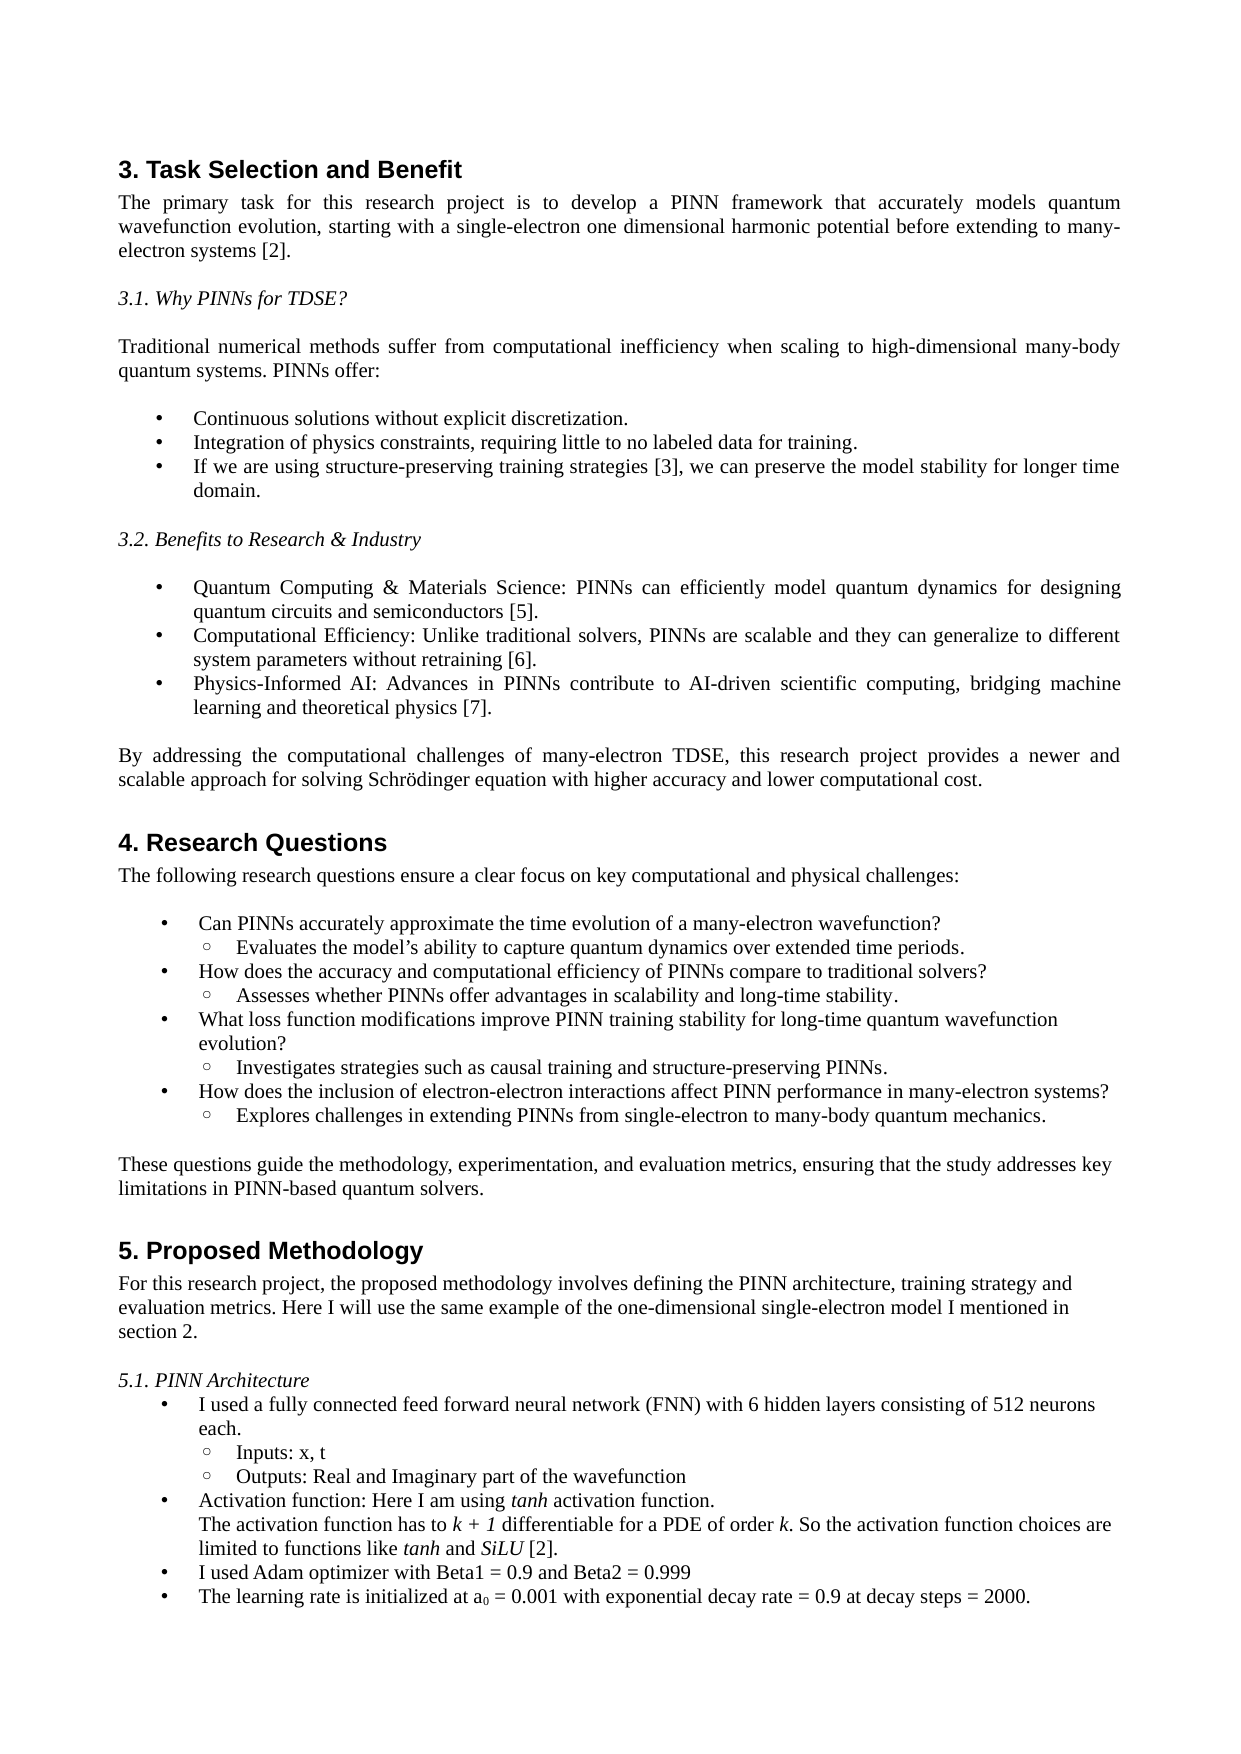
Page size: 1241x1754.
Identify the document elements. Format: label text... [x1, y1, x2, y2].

text The primary task for this research project is to develop a PINN framework that accurately models quantum wavefunction evolution, starting with a single-electron one dimensional harmonic potential before extending to many-electron systems​ [2]. [118, 190, 1122, 262]
subtitle 4. Research Questions [118, 828, 1122, 857]
text 3.2. Benefits to Research & Industry [118, 527, 1122, 551]
text These questions guide the methodology, experimentation, and evaluation metrics, ensuring that the study addresses key limitations in PINN-based quantum solvers. [118, 1152, 1122, 1200]
list How does the accuracy and computational efficiency of PINNs compare to traditional solvers? [161, 959, 1122, 983]
text By addressing the computational challenges of many-electron TDSE, this research project provides a newer and scalable approach for solving Schrödinger equation with higher accuracy and lower computational cost. [118, 743, 1122, 791]
list Quantum Computing & Materials Science: PINNs can efficiently model quantum dynamics for designing quantum circuits and semiconductors​ [5]. [156, 575, 1122, 623]
text Traditional numerical methods suffer from computational inefficiency when scaling to high-dimensional many-body quantum systems. PINNs offer: [118, 334, 1122, 382]
text 3.1. Why PINNs for TDSE? [118, 286, 1122, 310]
list I used Adam optimizer with Beta1 = 0.9 and Beta2 = 0.999 [161, 1560, 1122, 1584]
list Integration of physics constraints, requiring little to no labeled data for training​. [156, 430, 1122, 454]
subtitle 3. Task Selection and Benefit [118, 155, 1122, 183]
list Outputs: Real and Imaginary part of the wavefunction [198, 1464, 1122, 1488]
list If we are using structure-preserving training strategies [3], we can preserve the model stability for longer time domain. [156, 454, 1122, 502]
list Evaluates the model’s ability to capture quantum dynamics over extended time periods​. [198, 935, 1122, 959]
list Can PINNs accurately approximate the time evolution of a many-electron wavefunction? [161, 911, 1122, 935]
list Continuous solutions without explicit discretization. [156, 406, 1122, 430]
list The learning rate is initialized at a0 = 0.001 with exponential decay rate = 0.9 at decay steps = 2000. [161, 1584, 1122, 1608]
list Activation function: Here I am using tanh activation function. The activation function has to k + 1 differentiable for a PDE of order k. So the activation function choices are limited to functions like tanh and SiLU [2]. [161, 1488, 1122, 1560]
list Explores challenges in extending PINNs from single-electron to many-body quantum mechanics​. [198, 1103, 1122, 1127]
list Investigates strategies such as causal training and structure-preserving PINNs​. [198, 1055, 1122, 1079]
list Inputs: x, t [198, 1440, 1122, 1464]
text For this research project, the proposed methodology involves defining the PINN architecture, training strategy and evaluation metrics. Here I will use the same example of the one-dimensional single-electron model I mentioned in section 2. [118, 1271, 1122, 1343]
list Physics-Informed AI: Advances in PINNs contribute to AI-driven scientific computing, bridging machine learning and theoretical physics​ [7]. [156, 671, 1122, 719]
text 5.1. PINN Architecture [118, 1367, 1122, 1392]
subtitle 5. Proposed Methodology [118, 1236, 1122, 1265]
list I used a fully connected feed forward neural network (FNN) with 6 hidden layers consisting of 512 neurons each. [161, 1392, 1122, 1440]
list What loss function modifications improve PINN training stability for long-time quantum wavefunction evolution? [161, 1007, 1122, 1055]
list Assesses whether PINNs offer advantages in scalability and long-time stability​. [198, 983, 1122, 1007]
list Computational Efficiency: Unlike traditional solvers, PINNs are scalable and they can generalize to different system parameters without retraining [6]. [156, 623, 1122, 671]
list How does the inclusion of electron-electron interactions affect PINN performance in many-electron systems? [161, 1079, 1122, 1103]
text The following research questions ensure a clear focus on key computational and physical challenges: [118, 863, 1122, 887]
